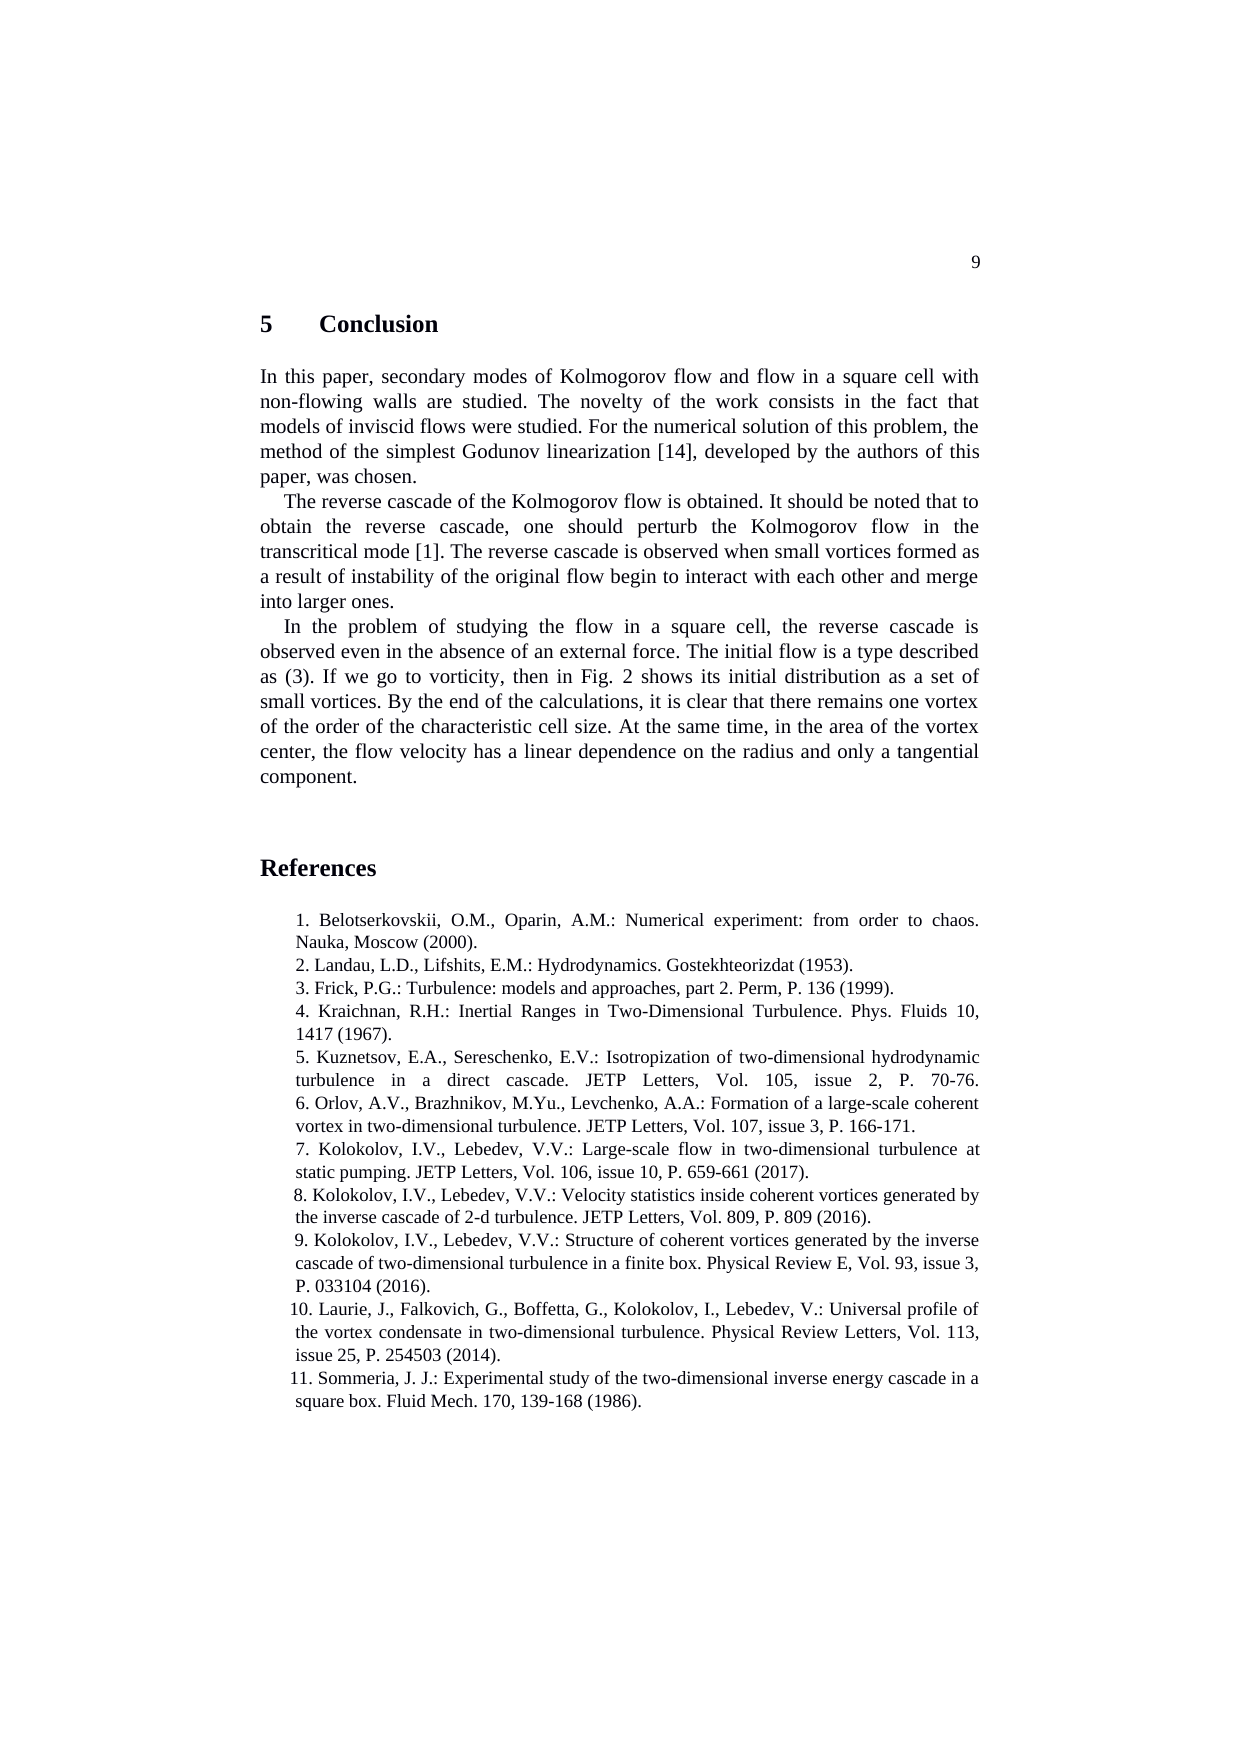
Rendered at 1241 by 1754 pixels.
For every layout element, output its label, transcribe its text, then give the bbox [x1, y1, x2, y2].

text In this paper, secondary modes of Kolmogorov flow and flow in a square cell with non-flowing walls are studied. The novelty of the work consists in the fact that models of inviscid flows were studied. For the numerical solution of this problem, the method of the simplest Godunov linearization [14], developed by the authors of this paper, was chosen. [260, 363, 980, 488]
subtitle References [260, 851, 980, 882]
text 7. Kolokolov, I.V., Lebedev, V.V.: Large-scale flow in two-dimensional turbulence at static pumping. JETP Letters, Vol. 106, issue 10, P. 659-661 (2017). [295, 1136, 980, 1182]
text 8. Kolokolov, I.V., Lebedev, V.V.: Velocity statistics inside coherent vortices generated by the inverse cascade of 2-d turbulence. JETP Letters, Vol. 809, P. 809 (2016). [283, 1182, 980, 1228]
subtitle Conclusion [260, 307, 980, 338]
text 3. Frick, P.G.: Turbulence: models and approaches, part 2. Perm, P. 136 (1999). [295, 976, 980, 999]
text 4. Kraichnan, R.H.: Inertial Ranges in Two-Dimensional Turbulence. Phys. Fluids 10, 1417 (1967). [295, 999, 980, 1044]
text 1. Belotserkovskii, O.M., Oparin, A.M.: Numerical experiment: from order to chaos. Nauka, Moscow (2000). [295, 907, 980, 953]
text In the problem of studying the flow in a square cell, the reverse cascade is observed even in the absence of an external force. The initial flow is a type described as (3). If we go to vorticity, then in Fig. 2 shows its initial distribution as a set of small vortices. By the end of the calculations, it is clear that there remains one vortex of the order of the characteristic cell size. At the same time, in the area of the vortex center, the flow velocity has a linear dependence on the radius and only a tangential component. [260, 613, 980, 788]
text The reverse cascade of the Kolmogorov flow is obtained. It should be noted that to obtain the reverse cascade, one should perturb the Kolmogorov flow in the transcritical mode [1]. The reverse cascade is observed when small vortices formed as a result of instability of the original flow begin to interact with each other and merge into larger ones. [260, 488, 980, 613]
text 5. Kuznetsov, E.A., Sereschenko, E.V.: Isotropization of two-dimensional hydrodynamic turbulence in a direct cascade. JETP Letters, Vol. 105, issue 2, P. 70-76. 6. Orlov, A.V., Brazhnikov, M.Yu., Levchenko, A.A.: Formation of a large-scale coherent vortex in two-dimensional turbulence. JETP Letters, Vol. 107, issue 3, P. 166-171. [295, 1044, 980, 1136]
text 10. Laurie, J., Falkovich, G., Boffetta, G., Kolokolov, I., Lebedev, V.: Universal profile of the vortex condensate in two-dimensional turbulence. Physical Review Letters, Vol. 113, issue 25, P. 254503 (2014). [289, 1297, 980, 1365]
text 9. Kolokolov, I.V., Lebedev, V.V.: Structure of coherent vortices generated by the inverse cascade of two-dimensional turbulence in a finite box. Physical Review E, Vol. 93, issue 3, P. 033104 (2016). [283, 1228, 980, 1297]
text 2. Landau, L.D., Lifshits, E.M.: Hydrodynamics. Gostekhteorizdat (1953). [295, 953, 980, 976]
text 11. Sommeria, J. J.: Experimental study of the two-dimensional inverse energy cascade in a square box. Fluid Mech. 170, 139-168 (1986). [289, 1365, 980, 1411]
